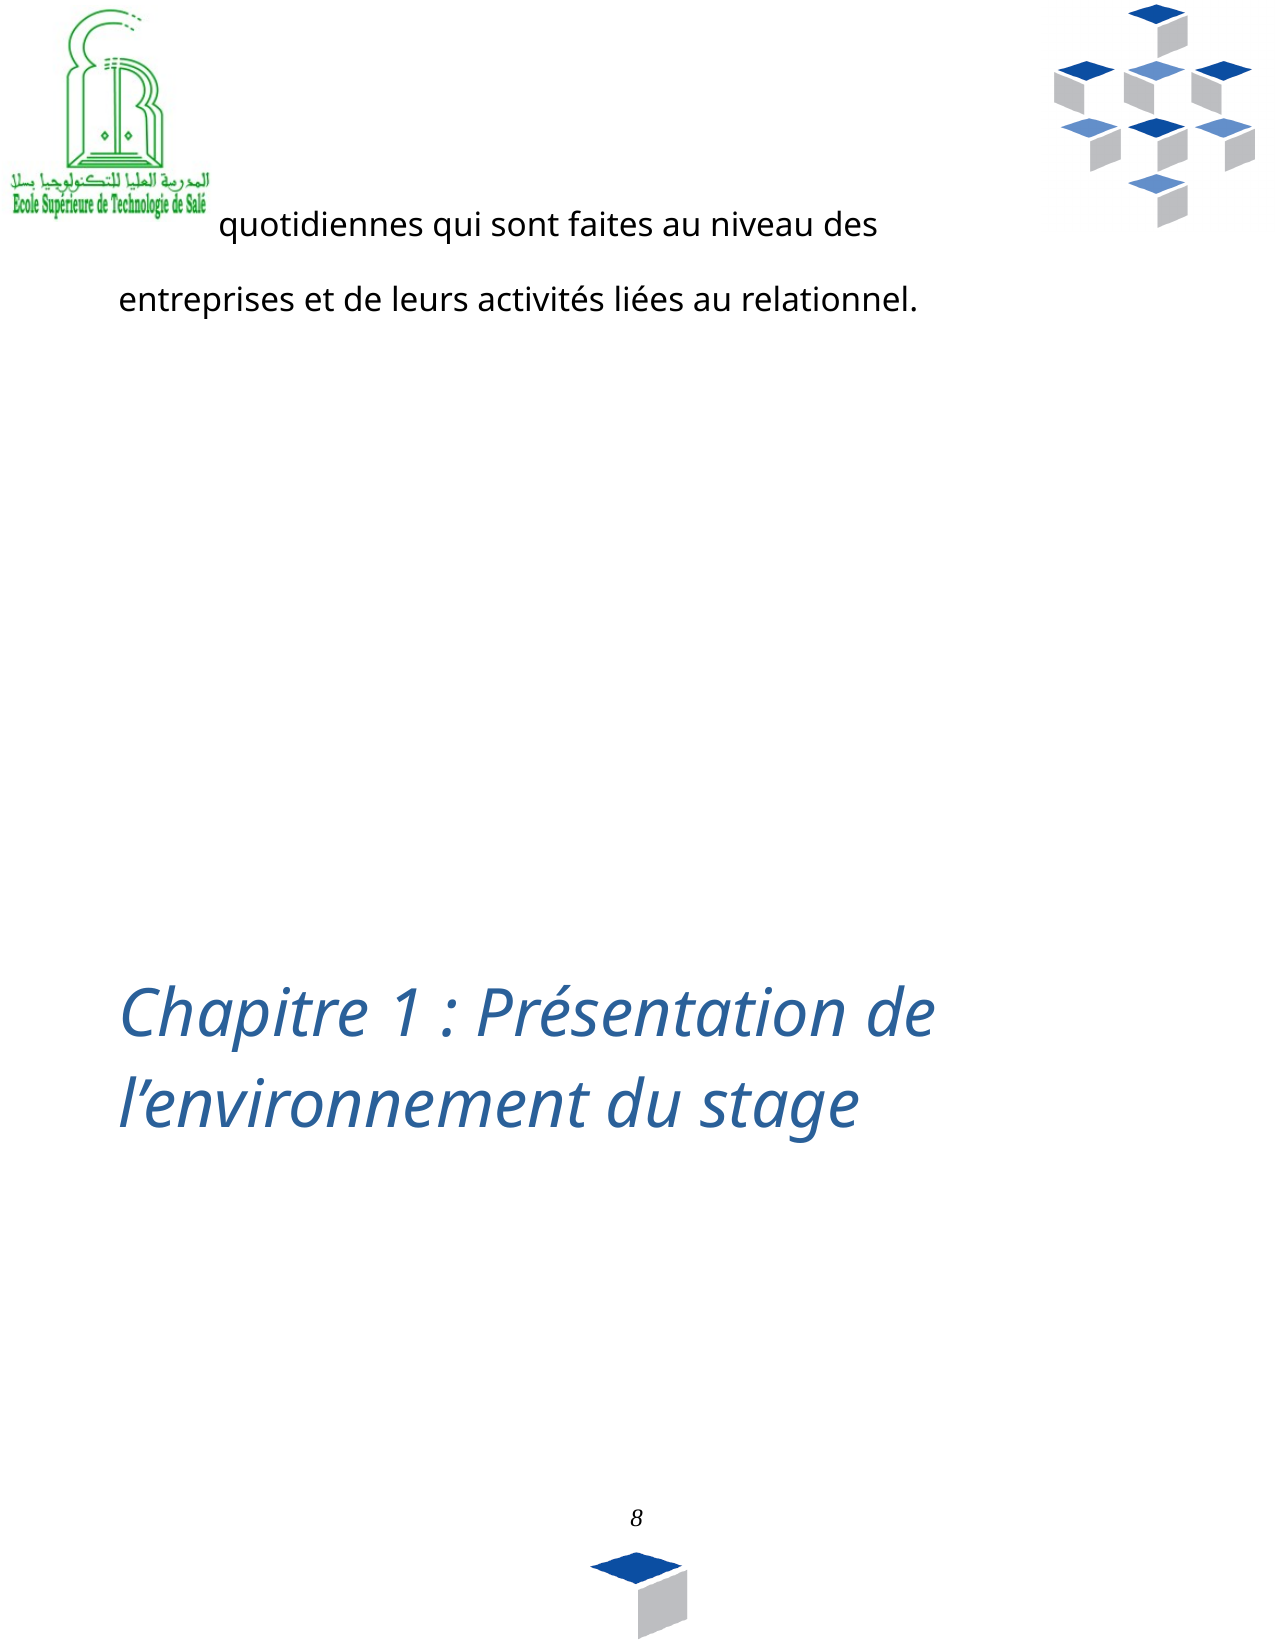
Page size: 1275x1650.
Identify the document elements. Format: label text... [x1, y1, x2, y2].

text Chapitre 1 : Présentation de l’environnement du stage [118, 965, 1157, 1147]
picture [1, 5, 218, 222]
picture [1040, 0, 1275, 232]
text quotidiennes qui sont faites au niveau des entreprises et de leurs activités liées au relationnel. [118, 176, 1157, 326]
picture [577, 1546, 714, 1643]
